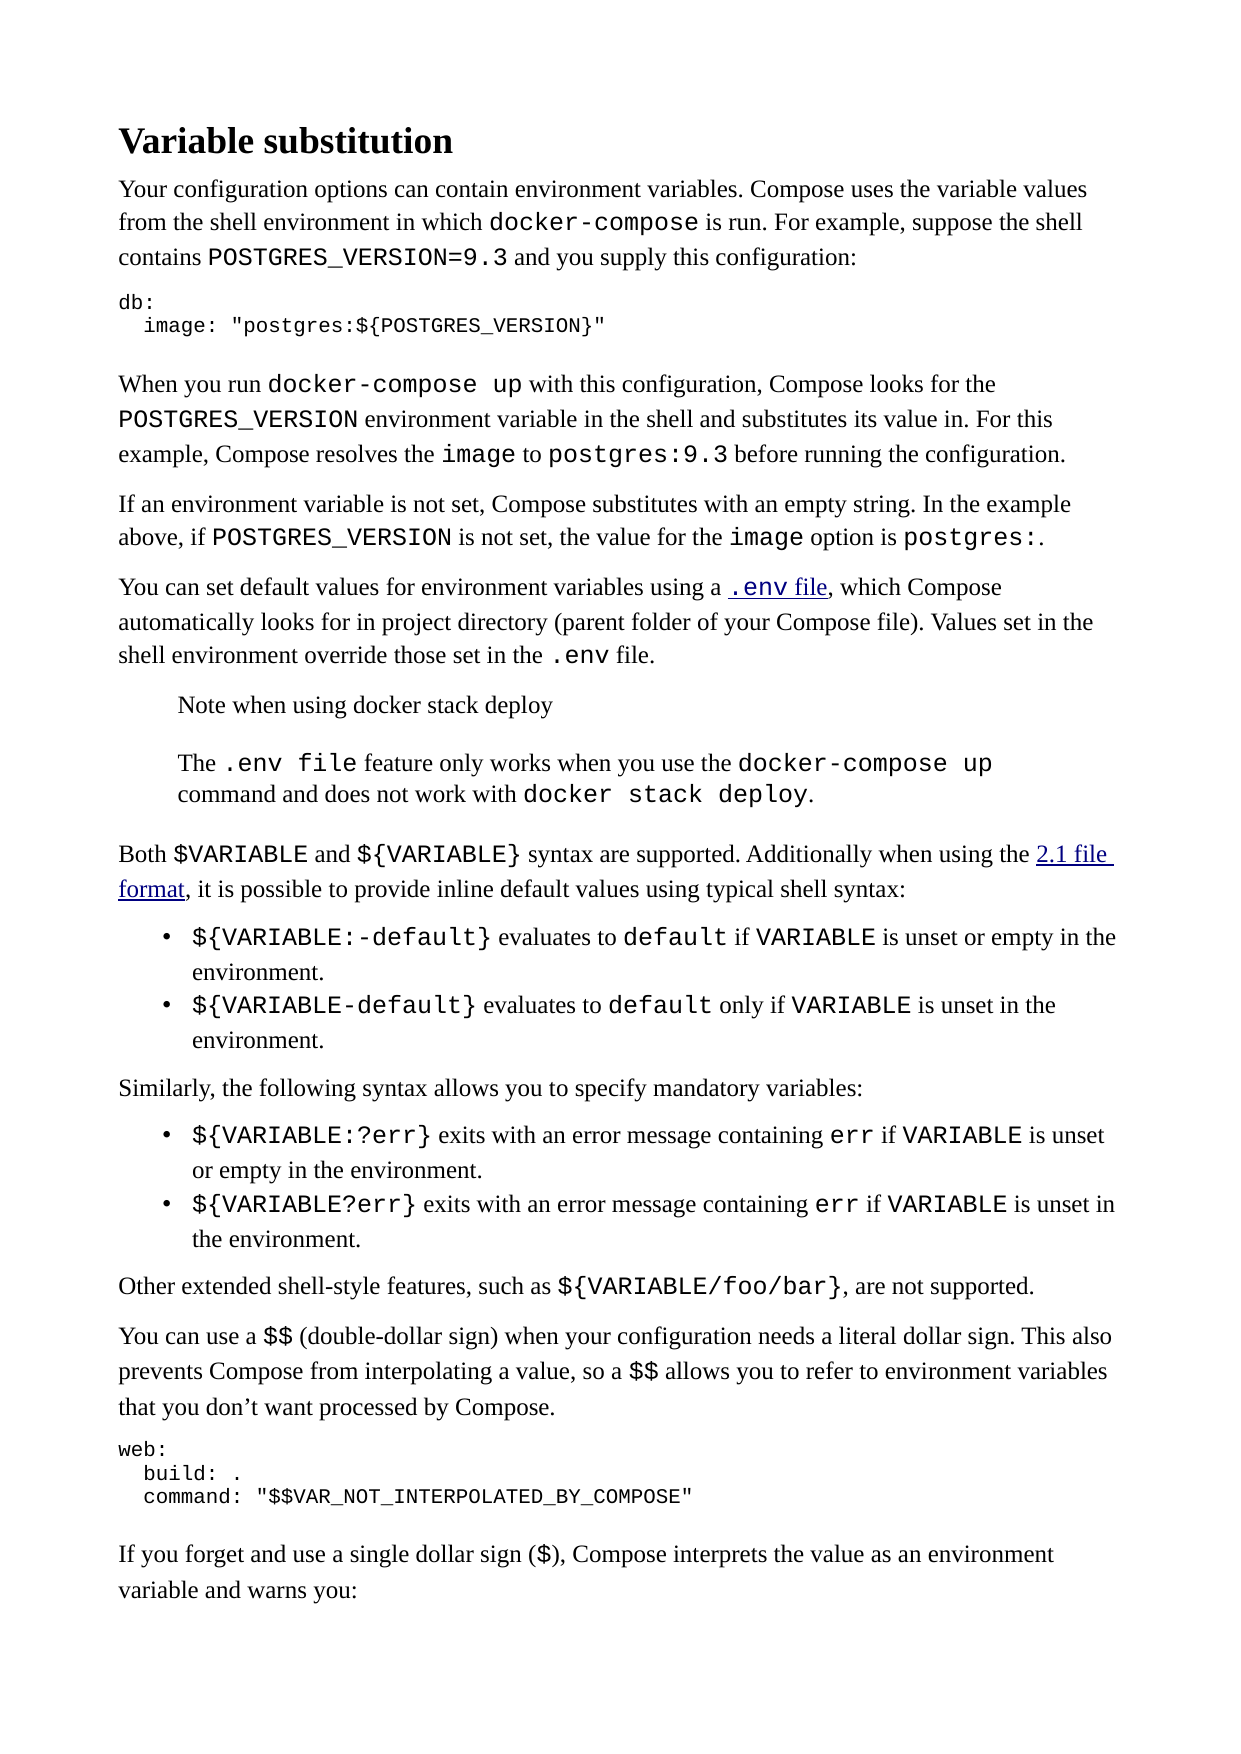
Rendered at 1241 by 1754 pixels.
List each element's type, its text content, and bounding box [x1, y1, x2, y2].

list ${VARIABLE?err} exits with an error message containing err if VARIABLE is unset in the environment. [162, 1189, 1122, 1252]
text db: [118, 292, 1122, 316]
text image: "postgres:${POSTGRES_VERSION}" [118, 316, 1122, 339]
text Your configuration options can contain environment variables. Compose uses the variable values from the shell environment in which docker-compose is run. For example, suppose the shell contains POSTGRES_VERSION=9.3 and you supply this configuration: [118, 174, 1122, 273]
subtitle Variable substitution [118, 118, 1122, 161]
list ${VARIABLE:?err} exits with an error message containing err if VARIABLE is unset or empty in the environment. [162, 1121, 1122, 1184]
text command: "$$VAR_NOT_INTERPOLATED_BY_COMPOSE" [118, 1486, 1122, 1510]
text If you forget and use a single dollar sign ($), Compose interprets the value as an environment variable and warns you: [118, 1539, 1122, 1603]
text The .env file feature only works when you use the docker-compose up command and does not work with docker stack deploy. [177, 748, 1063, 810]
text If an environment variable is not set, Compose substitutes with an empty string. In the example above, if POSTGRES_VERSION is not set, the value for the image option is postgres:. [118, 489, 1122, 553]
text web: [118, 1439, 1122, 1463]
text Note when using docker stack deploy [177, 690, 1063, 719]
text Both $VARIABLE and ${VARIABLE} syntax are supported. Additionally when using the 2.1 file format, it is possible to provide inline default values using typical shell syntax: [118, 839, 1122, 903]
list ${VARIABLE-default} evaluates to default only if VARIABLE is unset in the environment. [162, 990, 1122, 1054]
text build: . [118, 1463, 1122, 1486]
text When you run docker-compose up with this configuration, Compose looks for the POSTGRES_VERSION environment variable in the shell and substitutes its value in. For this example, Compose resolves the image to postgres:9.3 before running the configuration. [118, 369, 1122, 470]
list ${VARIABLE:-default} evaluates to default if VARIABLE is unset or empty in the environment. [162, 922, 1122, 986]
text You can set default values for environment variables using a .env file, which Compose automatically looks for in project directory (parent folder of your Compose file). Values set in the shell environment override those set in the .env file. [118, 572, 1122, 671]
text Other extended shell-style features, such as ${VARIABLE/foo/bar}, are not supported. [118, 1271, 1122, 1302]
text Similarly, the following syntax allows you to specify mandatory variables: [118, 1073, 1122, 1102]
text You can use a $$ (double-dollar sign) when your configuration needs a literal dollar sign. This also prevents Compose from interpolating a value, so a $$ allows you to refer to environment variables that you don’t want processed by Compose. [118, 1321, 1122, 1420]
